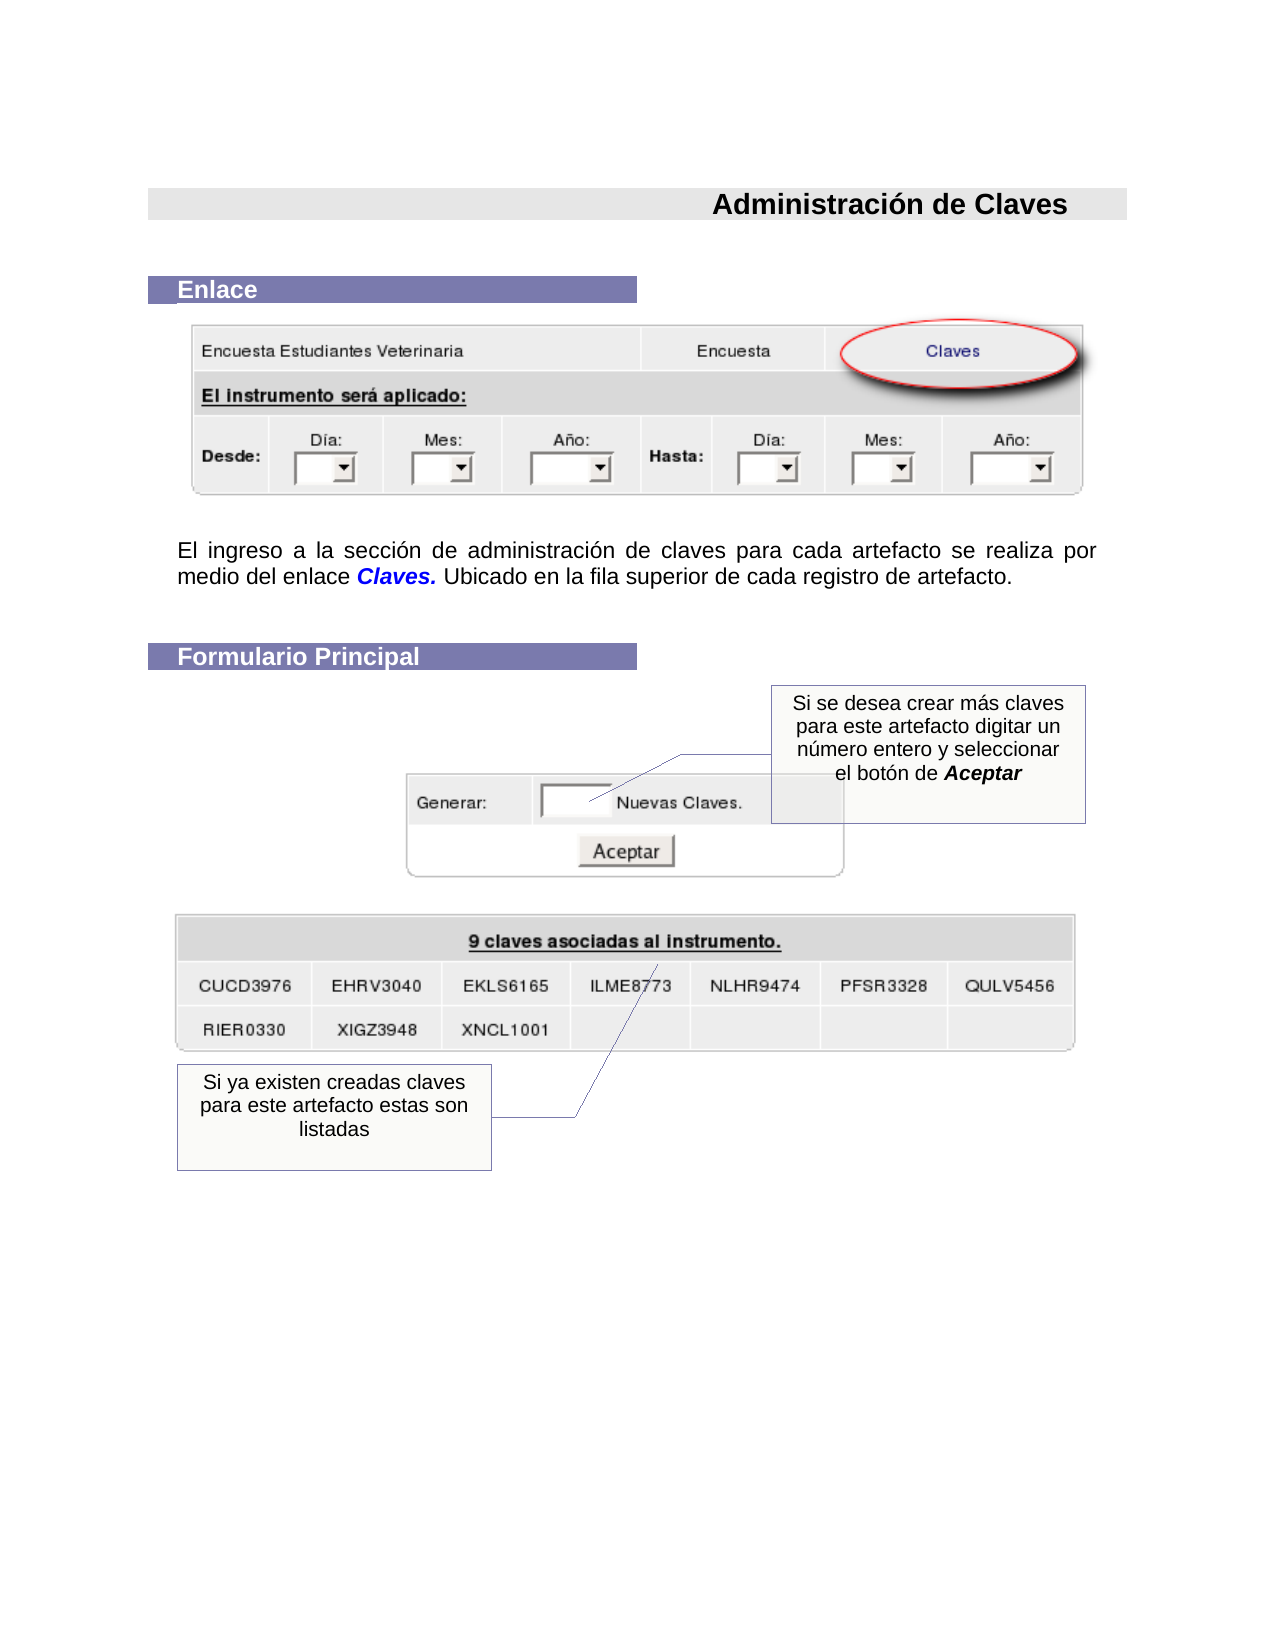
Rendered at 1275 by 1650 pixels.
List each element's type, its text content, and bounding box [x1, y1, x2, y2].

table_header Formulario Principal [148, 643, 637, 670]
table_header [638, 643, 1127, 670]
table_header [638, 276, 1127, 304]
table_cell El ingreso a la sección de administración de claves para cada artefacto se realiza por medio del enlace Claves. Ubicado en la fila superior de cada registro de artefacto. [148, 538, 1127, 589]
table_cell [148, 670, 1127, 1176]
table_cell [148, 304, 1127, 538]
picture [177, 303, 1098, 513]
table_header Administración de Claves [1068, 188, 1127, 220]
table_header Administración de Claves [148, 188, 207, 220]
picture [165, 731, 1086, 1074]
table_header Enlace [148, 276, 637, 304]
